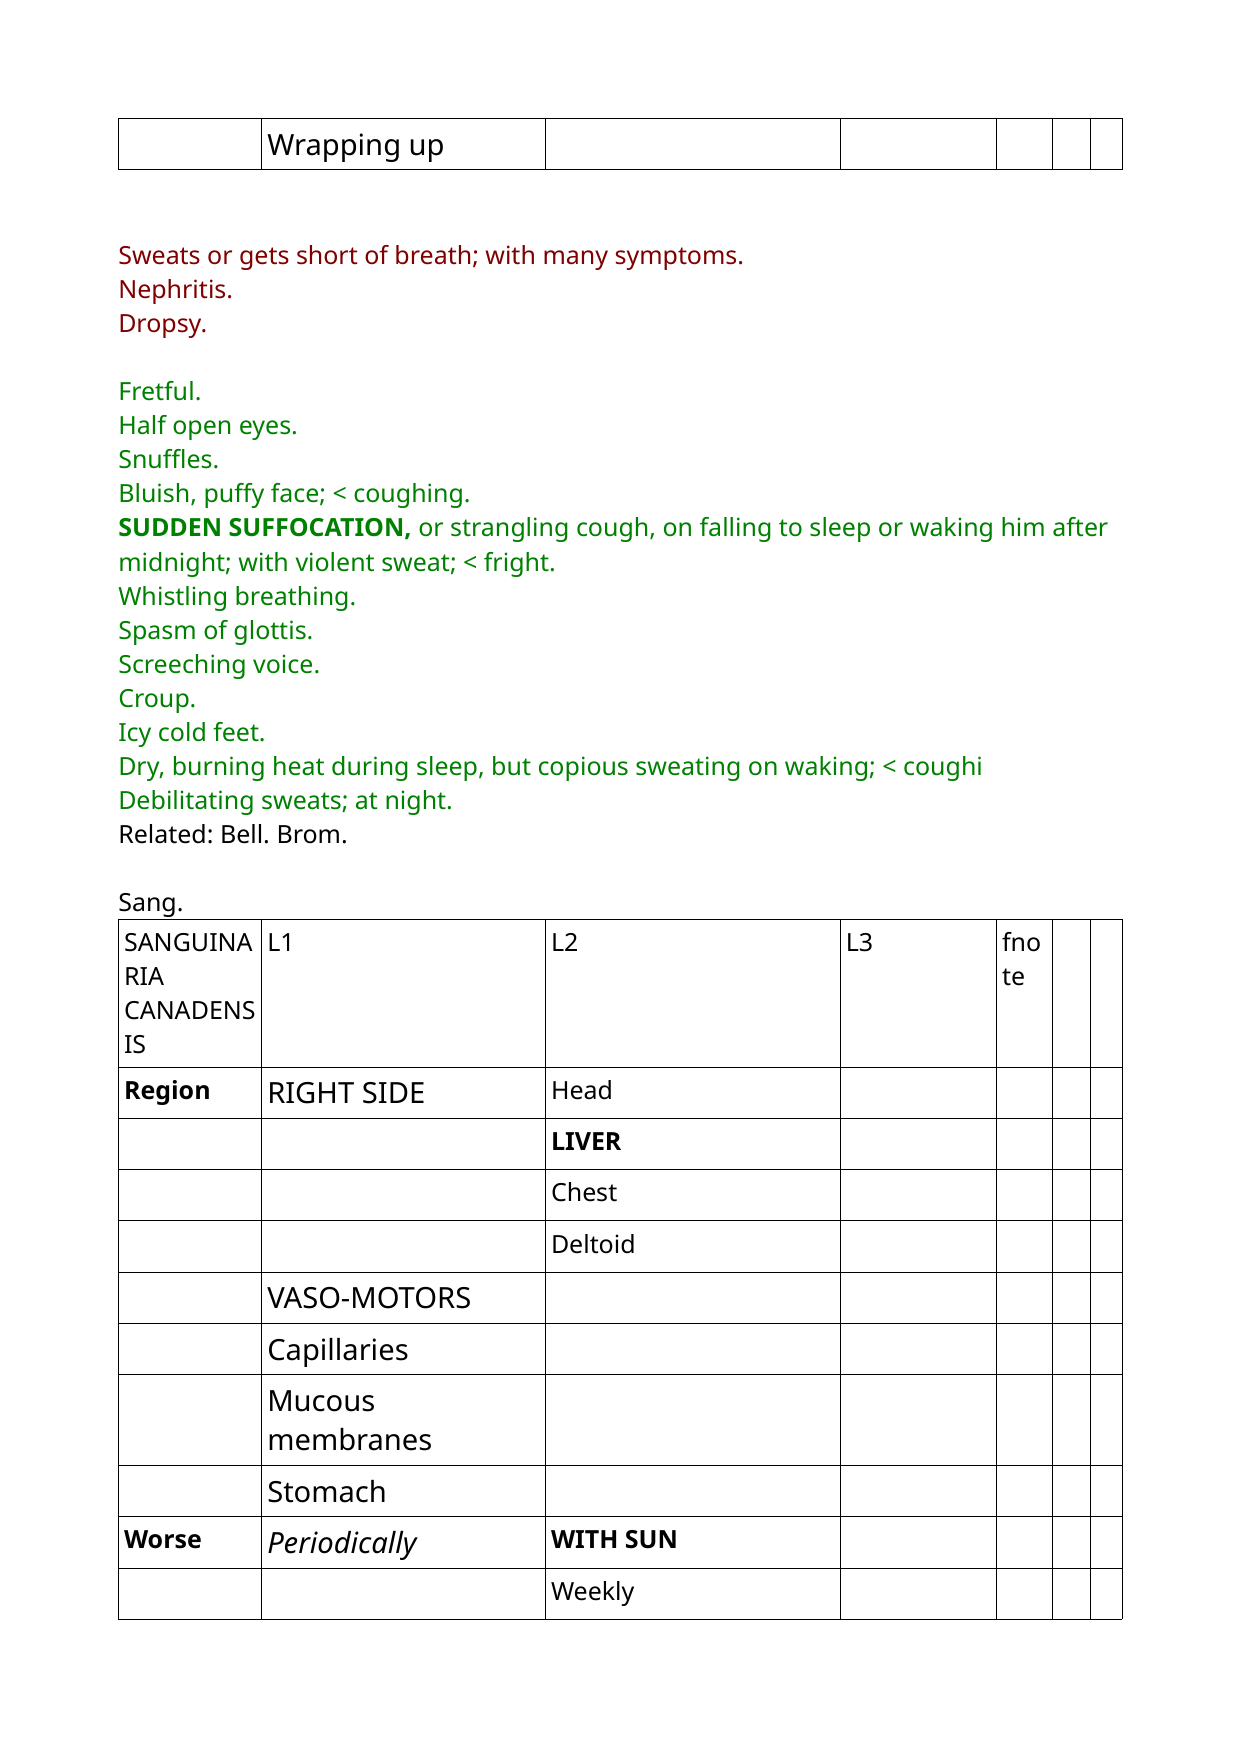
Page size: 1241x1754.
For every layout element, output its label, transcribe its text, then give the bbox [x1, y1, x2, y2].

table_cell [546, 1324, 840, 1374]
table_cell [1053, 1324, 1090, 1374]
table_cell [1053, 1068, 1090, 1118]
table_cell [546, 1466, 840, 1516]
table_cell [841, 1375, 996, 1465]
table_cell [119, 119, 261, 169]
table_cell [841, 1221, 996, 1272]
table_header L2 [546, 920, 840, 1067]
table_cell [997, 1068, 1052, 1118]
text Dry, burning heat during sleep, but copious sweating on waking; < coughi [118, 748, 1122, 783]
table_cell [119, 1170, 261, 1220]
table_cell Mucous membranes [262, 1375, 545, 1465]
text Whistling breathing. [118, 578, 1122, 612]
table_header [1053, 920, 1090, 1067]
table_cell [841, 1119, 996, 1169]
text Half open eyes. [118, 408, 1122, 442]
table_cell [997, 1466, 1052, 1516]
table_cell [841, 1569, 996, 1619]
table_header L3 [841, 920, 996, 1067]
table_cell [1091, 1221, 1122, 1272]
table_cell Weekly [546, 1569, 840, 1619]
text Dropsy. [118, 306, 1122, 340]
text Sang. [118, 885, 1122, 919]
table_cell [997, 1170, 1052, 1220]
table_cell [262, 1221, 545, 1272]
table_cell [841, 119, 996, 169]
table_cell [546, 1273, 840, 1323]
text Debilitating sweats; at night. [118, 783, 1122, 817]
table_cell [1053, 1221, 1090, 1272]
table_cell [1053, 1170, 1090, 1220]
table_cell [997, 119, 1052, 169]
table_cell VASO-MOTORS [262, 1273, 545, 1323]
table_cell [1091, 1273, 1122, 1323]
text Icy cold feet. [118, 714, 1122, 748]
table_cell [1091, 1466, 1122, 1516]
table_cell [997, 1517, 1052, 1568]
table_cell [1053, 1569, 1090, 1619]
table_cell [1091, 1068, 1122, 1118]
table_cell [1053, 1273, 1090, 1323]
table_cell Deltoid [546, 1221, 840, 1272]
table_cell [997, 1569, 1052, 1619]
text SUDDEN SUFFOCATION, or strangling cough, on falling to sleep or waking him after midnight; with violent sweat; < fright. [118, 510, 1122, 578]
table_cell Periodically [262, 1517, 545, 1568]
table_cell [262, 1119, 545, 1169]
table_cell Chest [546, 1170, 840, 1220]
table_cell [841, 1068, 996, 1118]
table_header fnote [997, 920, 1052, 1067]
table_cell [841, 1170, 996, 1220]
table_cell LIVER [546, 1119, 840, 1169]
table_cell [841, 1273, 996, 1323]
table_cell [262, 1569, 545, 1619]
table_cell Capillaries [262, 1324, 545, 1374]
table_cell [1091, 1324, 1122, 1374]
text Related: Bell. Brom. [118, 817, 1122, 851]
table_cell [1091, 119, 1122, 169]
table_cell [119, 1221, 261, 1272]
table_cell [1091, 1119, 1122, 1169]
table_cell [119, 1375, 261, 1465]
table_cell [262, 1170, 545, 1220]
table_cell [119, 1273, 261, 1323]
table_cell [119, 1119, 261, 1169]
table_cell Worse [119, 1517, 261, 1568]
table_cell WITH SUN [546, 1517, 840, 1568]
table_cell [997, 1375, 1052, 1465]
table_cell [841, 1517, 996, 1568]
table_cell [1053, 1119, 1090, 1169]
table_cell [1053, 1466, 1090, 1516]
table_cell [1091, 1569, 1122, 1619]
table_header [1091, 920, 1122, 1067]
text Sweats or gets short of breath; with many symptoms. [118, 238, 1122, 272]
table_cell [1053, 1375, 1090, 1465]
table_cell [1091, 1517, 1122, 1568]
table_cell Region [119, 1068, 261, 1118]
text Nephritis. [118, 272, 1122, 306]
table_cell [119, 1324, 261, 1374]
table_cell Head [546, 1068, 840, 1118]
table_cell [546, 1375, 840, 1465]
text Bluish, puffy face; < coughing. [118, 476, 1122, 510]
table_cell Wrapping up [262, 119, 545, 169]
table_cell RIGHT SIDE [262, 1068, 545, 1118]
table_cell Stomach [262, 1466, 545, 1516]
table_cell [997, 1324, 1052, 1374]
table_cell [841, 1466, 996, 1516]
table_header L1 [262, 920, 545, 1067]
table_cell [1053, 1517, 1090, 1568]
table_header SANGUINARIA CANADENSIS [119, 920, 261, 1067]
table_cell [997, 1273, 1052, 1323]
table_cell [1091, 1170, 1122, 1220]
text Snuffles. [118, 442, 1122, 476]
text Screeching voice. [118, 646, 1122, 680]
text Spasm of glottis. [118, 612, 1122, 646]
text Croup. [118, 680, 1122, 714]
table_cell [1091, 1375, 1122, 1465]
table_cell [1053, 119, 1090, 169]
table_cell [119, 1466, 261, 1516]
table_cell [997, 1119, 1052, 1169]
table_cell [841, 1324, 996, 1374]
text Fretful. [118, 374, 1122, 408]
table_cell [997, 1221, 1052, 1272]
table_cell [546, 119, 840, 169]
table_cell [119, 1569, 261, 1619]
